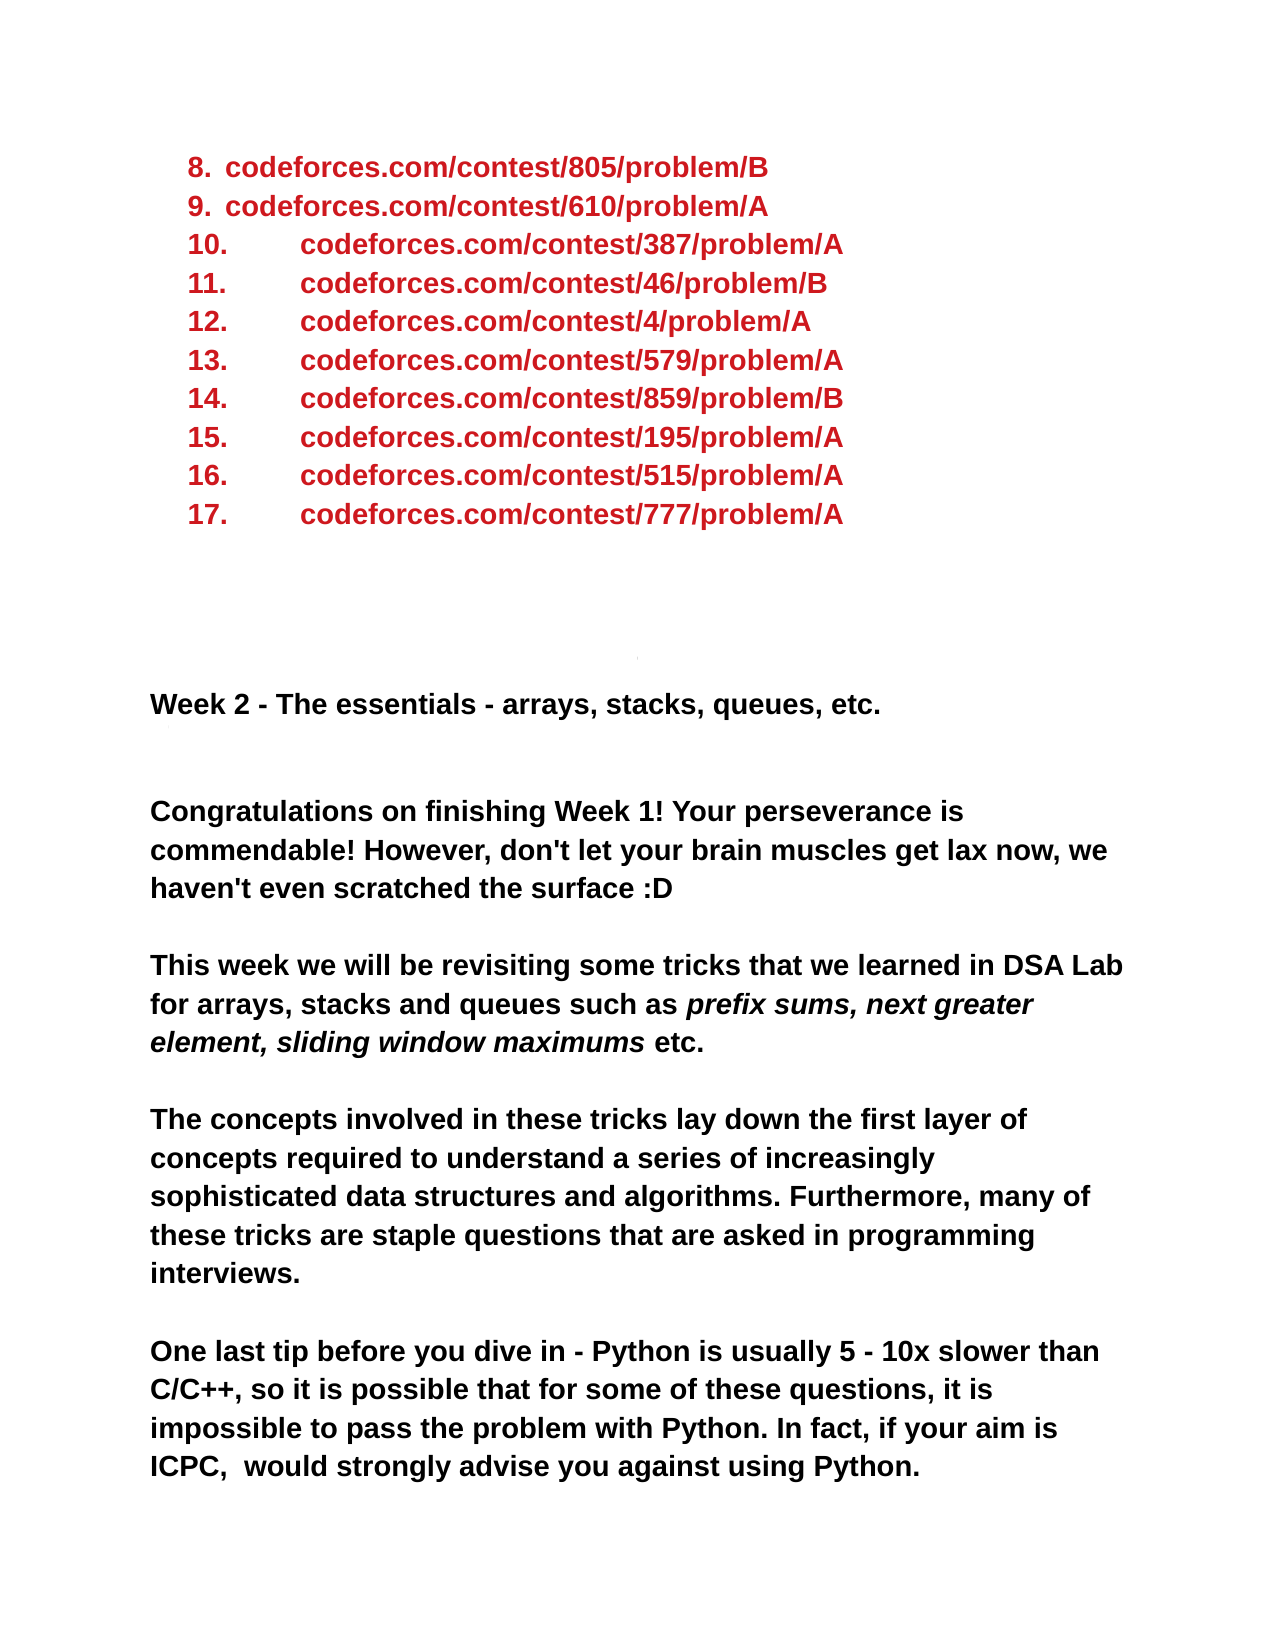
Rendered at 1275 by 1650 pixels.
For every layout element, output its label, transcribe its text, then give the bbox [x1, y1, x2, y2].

list codeforces.com/contest/805/problem/B [187, 150, 1125, 183]
text This week we will be revisiting some tricks that we learned in DSA Lab for arrays, stacks and queues such as prefix sums, next greater element, sliding window maximums etc. [150, 948, 1125, 1059]
text Week 2 - The essentials - arrays, stacks, queues, etc. [150, 687, 1125, 720]
list codeforces.com/contest/777/problem/A [187, 497, 1125, 530]
text The concepts involved in these tricks lay down the first layer of concepts required to understand a series of increasingly sophisticated data structures and algorithms. Furthermore, many of these tricks are staple questions that are asked in programming interviews. [150, 1102, 1125, 1290]
list codeforces.com/contest/515/problem/A [187, 458, 1125, 492]
list codeforces.com/contest/610/problem/A [187, 188, 1125, 222]
text One last tip before you dive in - Python is usually 5 - 10x slower than C/C++, so it is possible that for some of these questions, it is impossible to pass the problem with Python. In fact, if your aim is ICPC, would strongly advise you against using Python. [150, 1334, 1125, 1483]
list codeforces.com/contest/195/problem/A [187, 420, 1125, 453]
text Congratulations on finishing Week 1! Your perseverance is commendable! However, don't let your brain muscles get lax now, we haven't even scratched the surface :D [150, 794, 1125, 905]
list codeforces.com/contest/4/problem/A [187, 304, 1125, 338]
list codeforces.com/contest/387/problem/A [187, 227, 1125, 261]
list codeforces.com/contest/46/problem/B [187, 266, 1125, 299]
list codeforces.com/contest/859/problem/B [187, 381, 1125, 415]
list codeforces.com/contest/579/problem/A [187, 343, 1125, 376]
